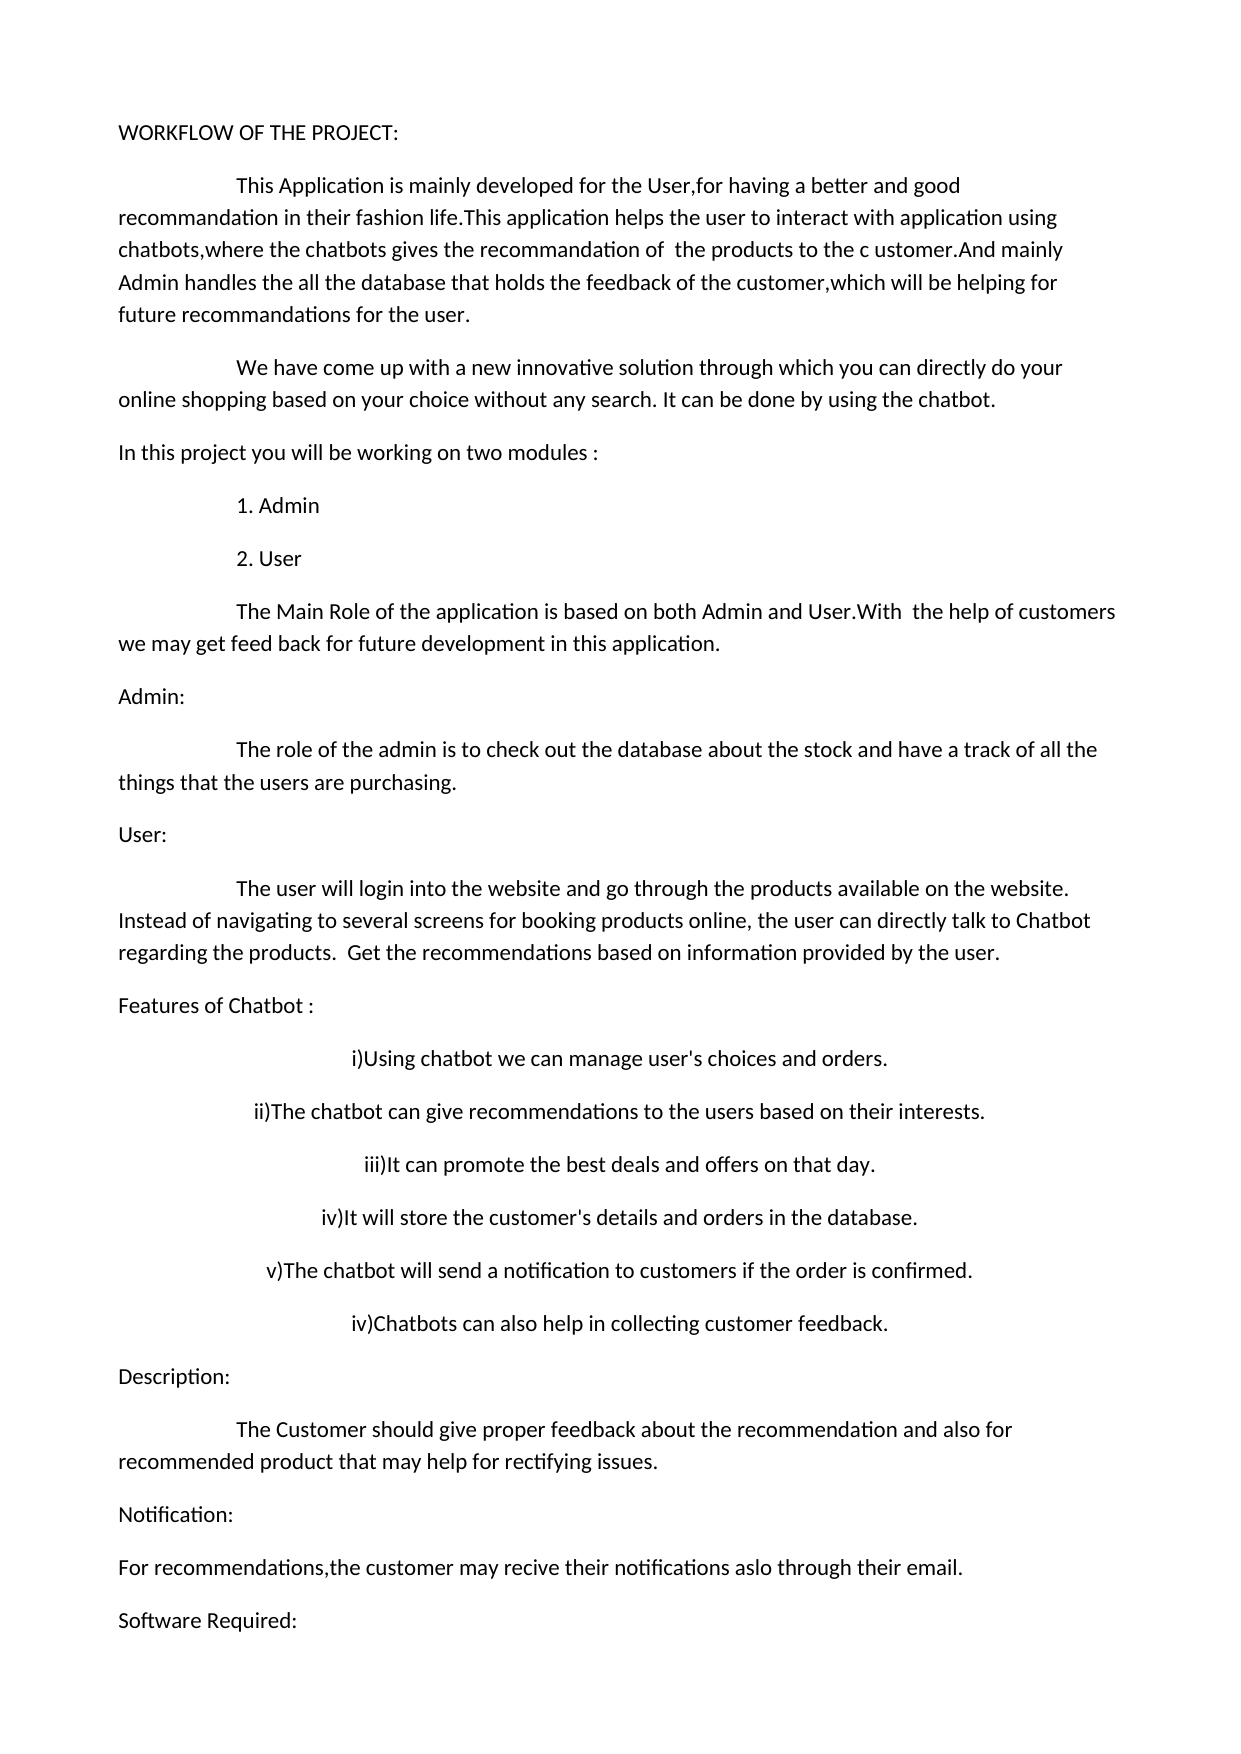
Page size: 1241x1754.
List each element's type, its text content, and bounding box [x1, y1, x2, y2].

text 1. Admin [118, 491, 1122, 519]
text Features of Chatbot : [118, 991, 1122, 1019]
text For recommendations,the customer may recive their notifications aslo through their email. [118, 1553, 1122, 1581]
text The user will login into the website and go through the products available on the website. Instead of navigating to several screens for booking products online, the user can directly talk to Chatbot regarding the products. Get the recommendations based on information provided by the user. [118, 874, 1122, 966]
text iii)It can promote the best deals and offers on that day. [118, 1150, 1122, 1178]
text Notification: [118, 1500, 1122, 1528]
text In this project you will be working on two modules : [118, 438, 1122, 466]
text ii)The chatbot can give recommendations to the users based on their interests. [118, 1097, 1122, 1125]
text This Application is mainly developed for the User,for having a better and good recommandation in their fashion life.This application helps the user to interact with application using chatbots,where the chatbots gives the recommandation of the products to the c ustomer.And mainly Admin handles the all the database that holds the feedback of the customer,which will be helping for future recommandations for the user. [118, 171, 1122, 328]
text 2. User [118, 544, 1122, 572]
text Admin: [118, 682, 1122, 710]
text The role of the admin is to check out the database about the stock and have a track of all the things that the users are purchasing. [118, 735, 1122, 796]
text We have come up with a new innovative solution through which you can directly do your online shopping based on your choice without any search. It can be done by using the chatbot. [118, 353, 1122, 413]
text WORKFLOW OF THE PROJECT: [118, 118, 1122, 146]
text iv)It will store the customer's details and orders in the database. [118, 1203, 1122, 1231]
text v)The chatbot will send a notification to customers if the order is confirmed. [118, 1256, 1122, 1284]
text iv)Chatbots can also help in collecting customer feedback. [118, 1309, 1122, 1337]
text The Main Role of the application is based on both Admin and User.With the help of customers we may get feed back for future development in this application. [118, 597, 1122, 657]
text The Customer should give proper feedback about the recommendation and also for recommended product that may help for rectifying issues. [118, 1415, 1122, 1475]
text Description: [118, 1362, 1122, 1390]
text Software Required: [118, 1606, 1122, 1634]
text i)Using chatbot we can manage user's choices and orders. [118, 1044, 1122, 1072]
text User: [118, 821, 1122, 849]
